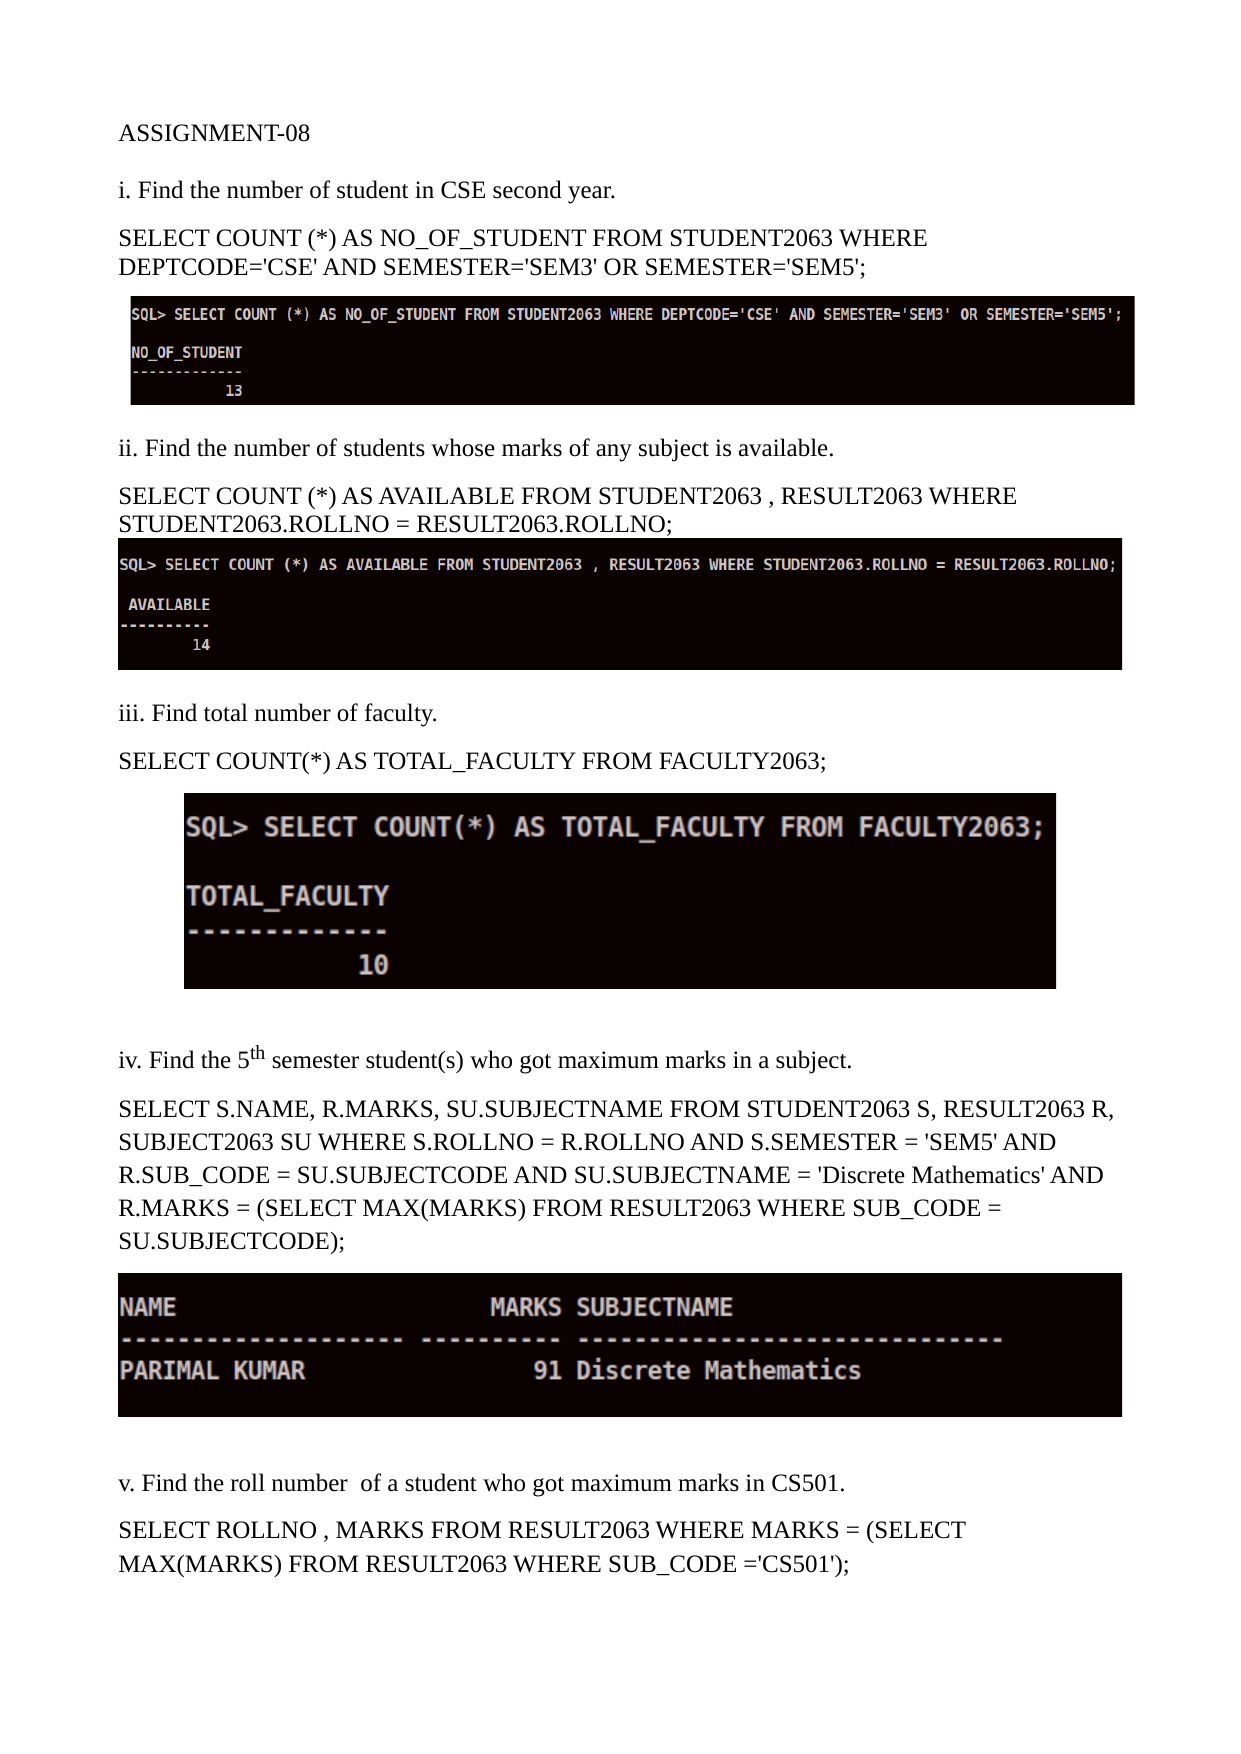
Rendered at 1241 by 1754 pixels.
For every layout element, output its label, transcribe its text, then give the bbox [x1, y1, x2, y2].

text SELECT ROLLNO , MARKS FROM RESULT2063 WHERE MARKS = (SELECT MAX(MARKS) FROM RESULT2063 WHERE SUB_CODE ='CS501'); [118, 1516, 1122, 1577]
picture [130, 296, 1135, 405]
text SELECT COUNT (*) AS AVAILABLE FROM STUDENT2063 , RESULT2063 WHERE STUDENT2063.ROLLNO = RESULT2063.ROLLNO; [118, 481, 1122, 538]
text SELECT COUNT(*) AS TOTAL_FACULTY FROM FACULTY2063; [118, 746, 1122, 775]
text ii. Find the number of students whose marks of any subject is available. [118, 433, 1122, 462]
text iv. Find the 5th semester student(s) who got maximum marks in a subject. [118, 1041, 1122, 1074]
text ASSIGNMENT-08 [118, 118, 1122, 147]
picture [118, 1273, 1123, 1417]
text SELECT S.NAME, R.MARKS, SU.SUBJECTNAME FROM STUDENT2063 S, RESULT2063 R, SUBJECT2063 SU WHERE S.ROLLNO = R.ROLLNO AND S.SEMESTER = 'SEM5' AND R.SUB_CODE = SU.SUBJECTCODE AND SU.SUBJECTNAME = 'Discrete Mathematics' AND R.MARKS = (SELECT MAX(MARKS) FROM RESULT2063 WHERE SUB_CODE = SU.SUBJECTCODE); [118, 1094, 1122, 1255]
text i. Find the number of student in CSE second year. [118, 176, 1122, 204]
text v. Find the roll number of a student who got maximum marks in CS501. [118, 1468, 1122, 1497]
picture [118, 538, 1123, 670]
picture [184, 793, 1057, 989]
text iii. Find total number of faculty. [118, 698, 1122, 727]
text SELECT COUNT (*) AS NO_OF_STUDENT FROM STUDENT2063 WHERE DEPTCODE='CSE' AND SEMESTER='SEM3' OR SEMESTER='SEM5'; [118, 223, 1122, 281]
